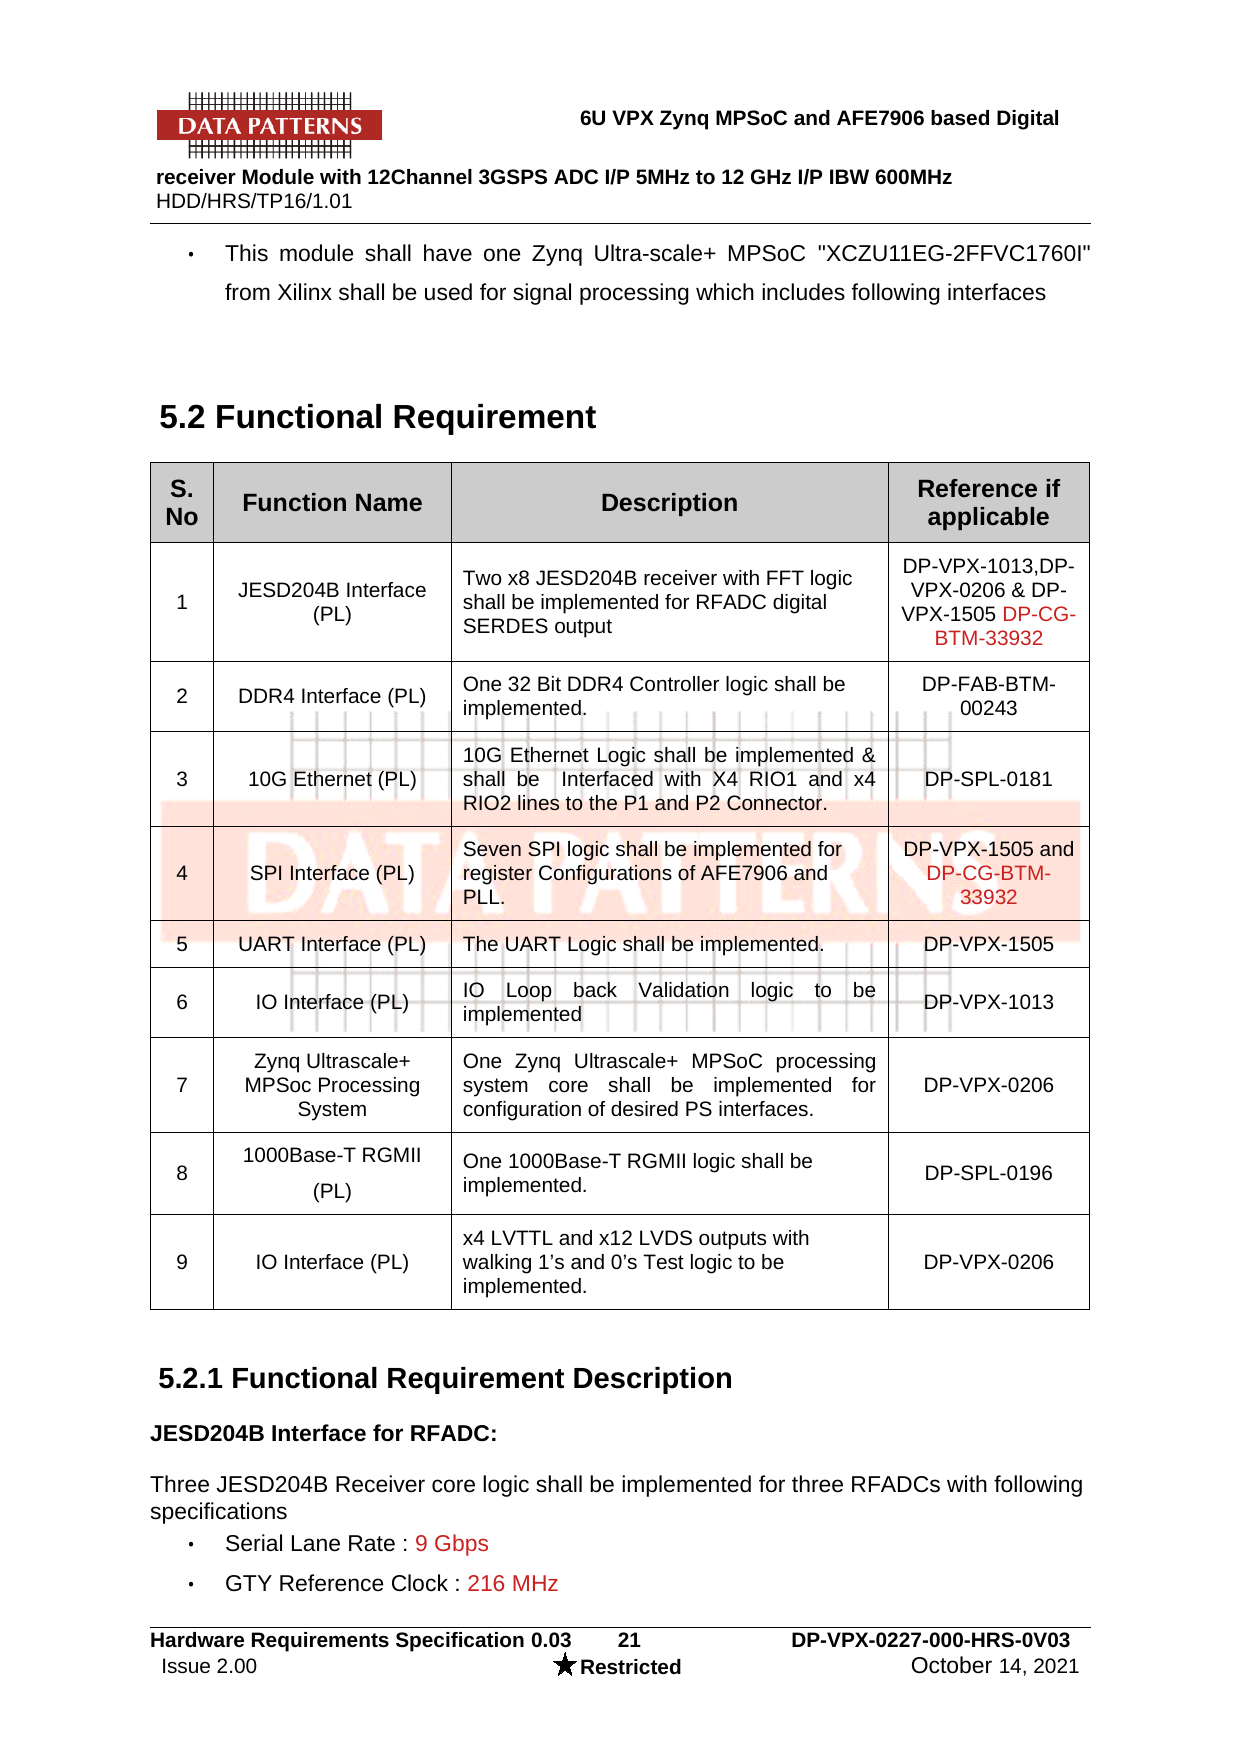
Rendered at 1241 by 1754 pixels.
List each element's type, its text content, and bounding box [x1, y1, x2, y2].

list This module shall have one Zynq Ultra-scale+ MPSoC "XCZU11EG-2FFVC1760I" from Xilinx shall be used for signal processing which includes following interfaces [187, 239, 1091, 305]
subtitle Functional Requirement Description [150, 1362, 1091, 1395]
table_cell 8 [151, 1133, 213, 1214]
table_header Function Name [214, 463, 451, 542]
table_cell The UART Logic shall be implemented. [452, 921, 888, 967]
table_cell One 32 Bit DDR4 Controller logic shall be implemented. [452, 662, 888, 731]
table_cell 5 [151, 921, 213, 967]
table_cell 9 [151, 1215, 213, 1309]
table_cell DP-VPX-1013 [889, 968, 1089, 1037]
table_cell 4 [151, 827, 213, 920]
table_cell Zynq Ultrascale+ MPSoc Processing System [214, 1038, 451, 1132]
table_cell DP-VPX-1505 [889, 921, 1089, 967]
table_cell x4 LVTTL and x12 LVDS outputs with walking 1’s and 0’s Test logic to be implemented. [452, 1215, 888, 1309]
table_header Reference if applicable [889, 463, 1089, 542]
table_cell IO Interface (PL) [214, 968, 451, 1037]
table_cell JESD204B Interface (PL) [214, 543, 451, 661]
table_cell SPI Interface (PL) [214, 827, 451, 920]
table_cell UART Interface (PL) [214, 921, 451, 967]
table_cell DP-SPL-0196 [889, 1133, 1089, 1214]
table_cell DP-VPX-1013,DP-VPX-0206 & DP-VPX-1505 DP-CG-BTM-33932 [889, 543, 1089, 661]
table_cell DP-VPX-1505 and DP-CG-BTM-33932 [889, 827, 1089, 920]
table_cell 10G Ethernet (PL) [214, 732, 451, 826]
table_cell 2 [151, 662, 213, 731]
table_header S.No [151, 463, 213, 542]
table_cell DP-VPX-0206 [889, 1038, 1089, 1132]
table_cell IO Interface (PL) [214, 1215, 451, 1309]
table_cell Seven SPI logic shall be implemented for register Configurations of AFE7906 and PLL. [452, 827, 888, 920]
table_cell 1000Base-T RGMII (PL) [214, 1133, 451, 1214]
list Serial Lane Rate : 9 Gbps [187, 1530, 1091, 1557]
subtitle Functional Requirement [150, 397, 1091, 436]
table_cell DP-VPX-0206 [889, 1215, 1089, 1309]
table_header Description [452, 463, 888, 542]
list GTY Reference Clock : 216 MHz [187, 1570, 1091, 1596]
table_cell 6 [151, 968, 213, 1037]
table_cell One Zynq Ultrascale+ MPSoC processing system core shall be implemented for configuration of desired PS interfaces. [452, 1038, 888, 1132]
table_cell 3 [151, 732, 213, 826]
table_cell 7 [151, 1038, 213, 1132]
text JESD204B Interface for RFADC: [150, 1420, 1091, 1446]
text Three JESD204B Receiver core logic shall be implemented for three RFADCs with following specifications [150, 1471, 1091, 1524]
table_cell One 1000Base-T RGMII logic shall be implemented. [452, 1133, 888, 1214]
table_cell DP-FAB-BTM-00243 [889, 662, 1089, 731]
table_cell Two x8 JESD204B receiver with FFT logic shall be implemented for RFADC digital SERDES output [452, 543, 888, 661]
table_cell 10G Ethernet Logic shall be implemented & shall be Interfaced with X4 RIO1 and x4 RIO2 lines to the P1 and P2 Connector. [452, 732, 888, 826]
picture [155, 85, 383, 165]
table_cell DDR4 Interface (PL) [214, 662, 451, 731]
table_cell 1 [151, 543, 213, 661]
table_cell IO Loop back Validation logic to be implemented [452, 968, 888, 1037]
table_cell DP-SPL-0181 [889, 732, 1089, 826]
